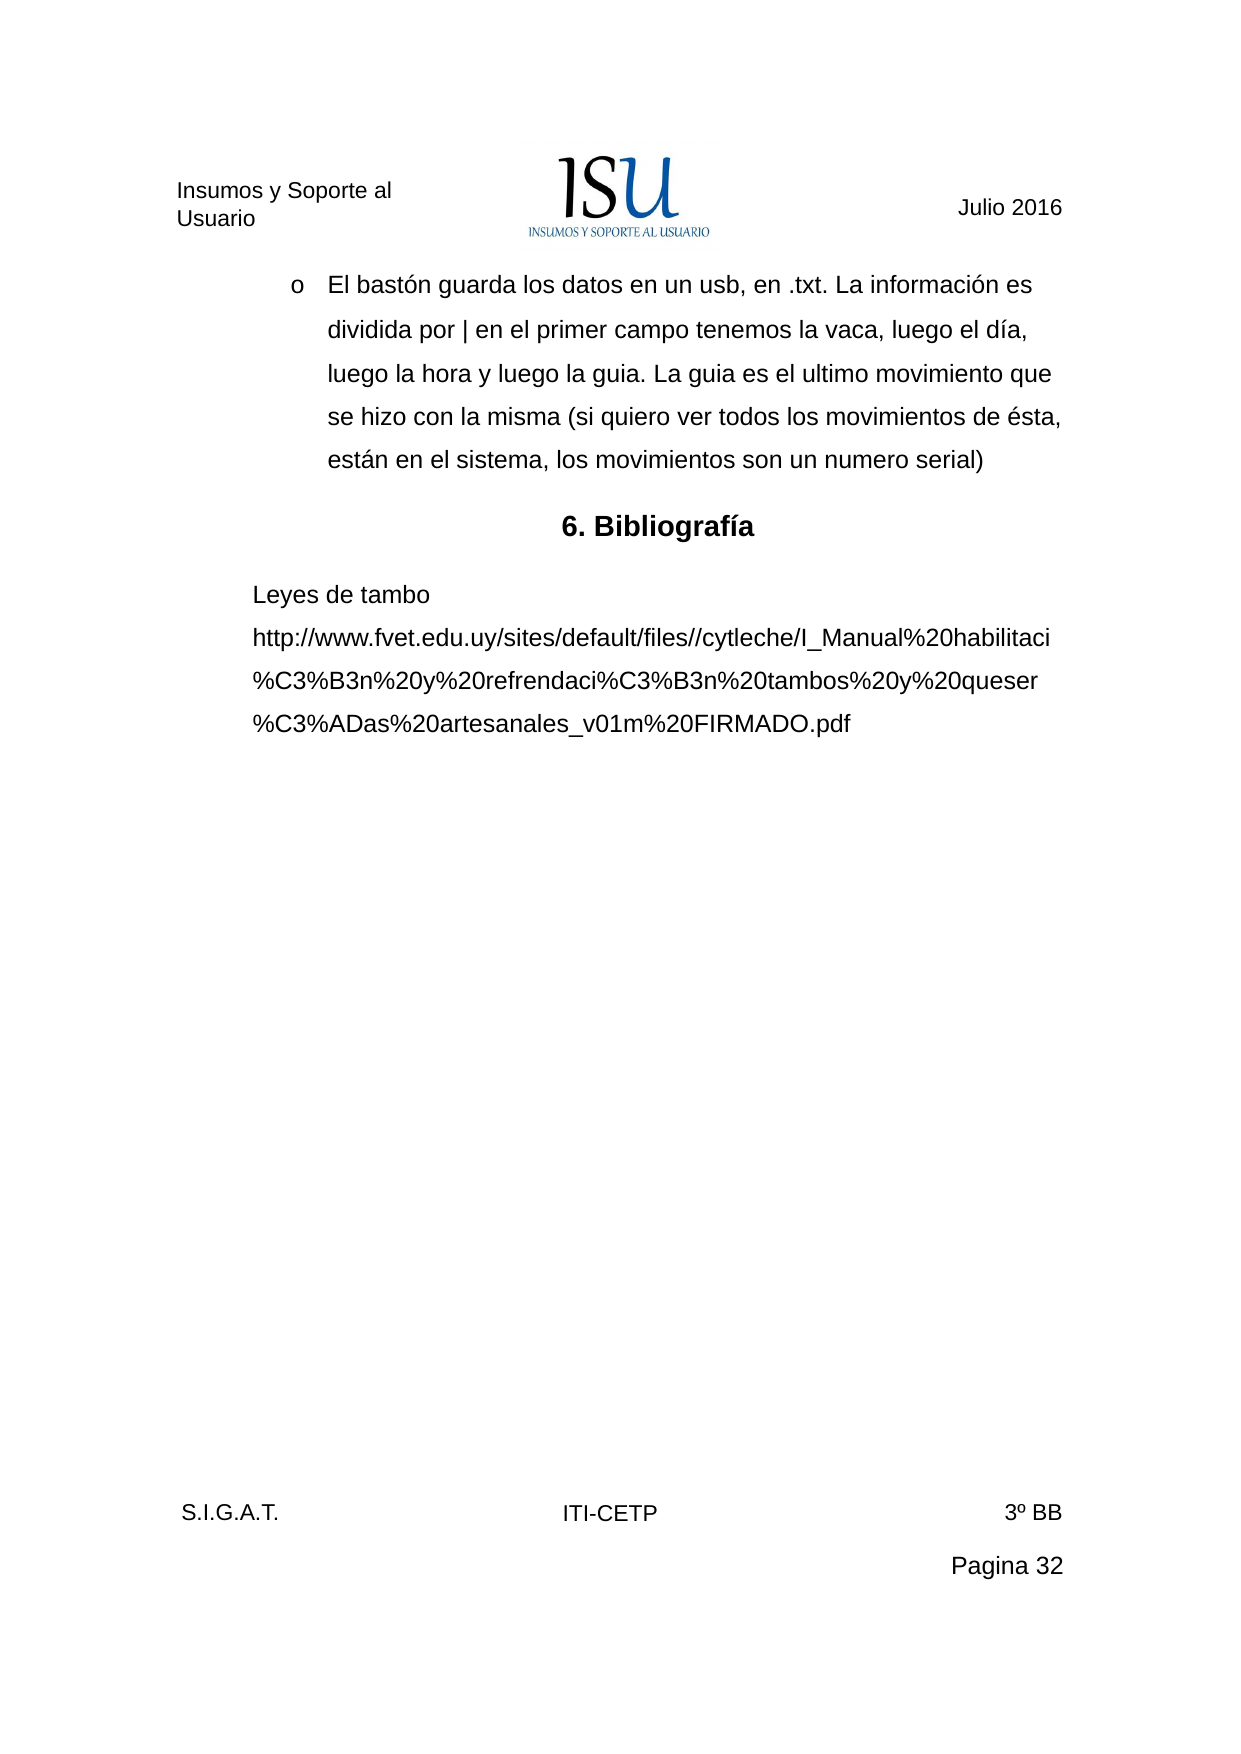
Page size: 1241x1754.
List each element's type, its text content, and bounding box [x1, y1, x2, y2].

text Leyes de tambo http://www.fvet.edu.uy/sites/default/files//cytleche/I_Manual%20habilitaci%C3%B3n%20y%20refrendaci%C3%B3n%20tambos%20y%20queser%C3%ADas%20artesanales_v01m%20FIRMADO.pdf [252, 580, 1063, 738]
list El bastón guarda los datos en un usb, en .txt. La información es dividida por | en el primer campo tenemos la vaca, luego el día, luego la hora y luego la guia. La guia es el ultimo movimiento que se hizo con la misma (si quiero ver todos los movimientos de ésta, están en el sistema, los movimientos son un numero serial) [290, 270, 1063, 474]
picture [517, 138, 723, 252]
text 6. Bibliografía [252, 509, 1063, 542]
